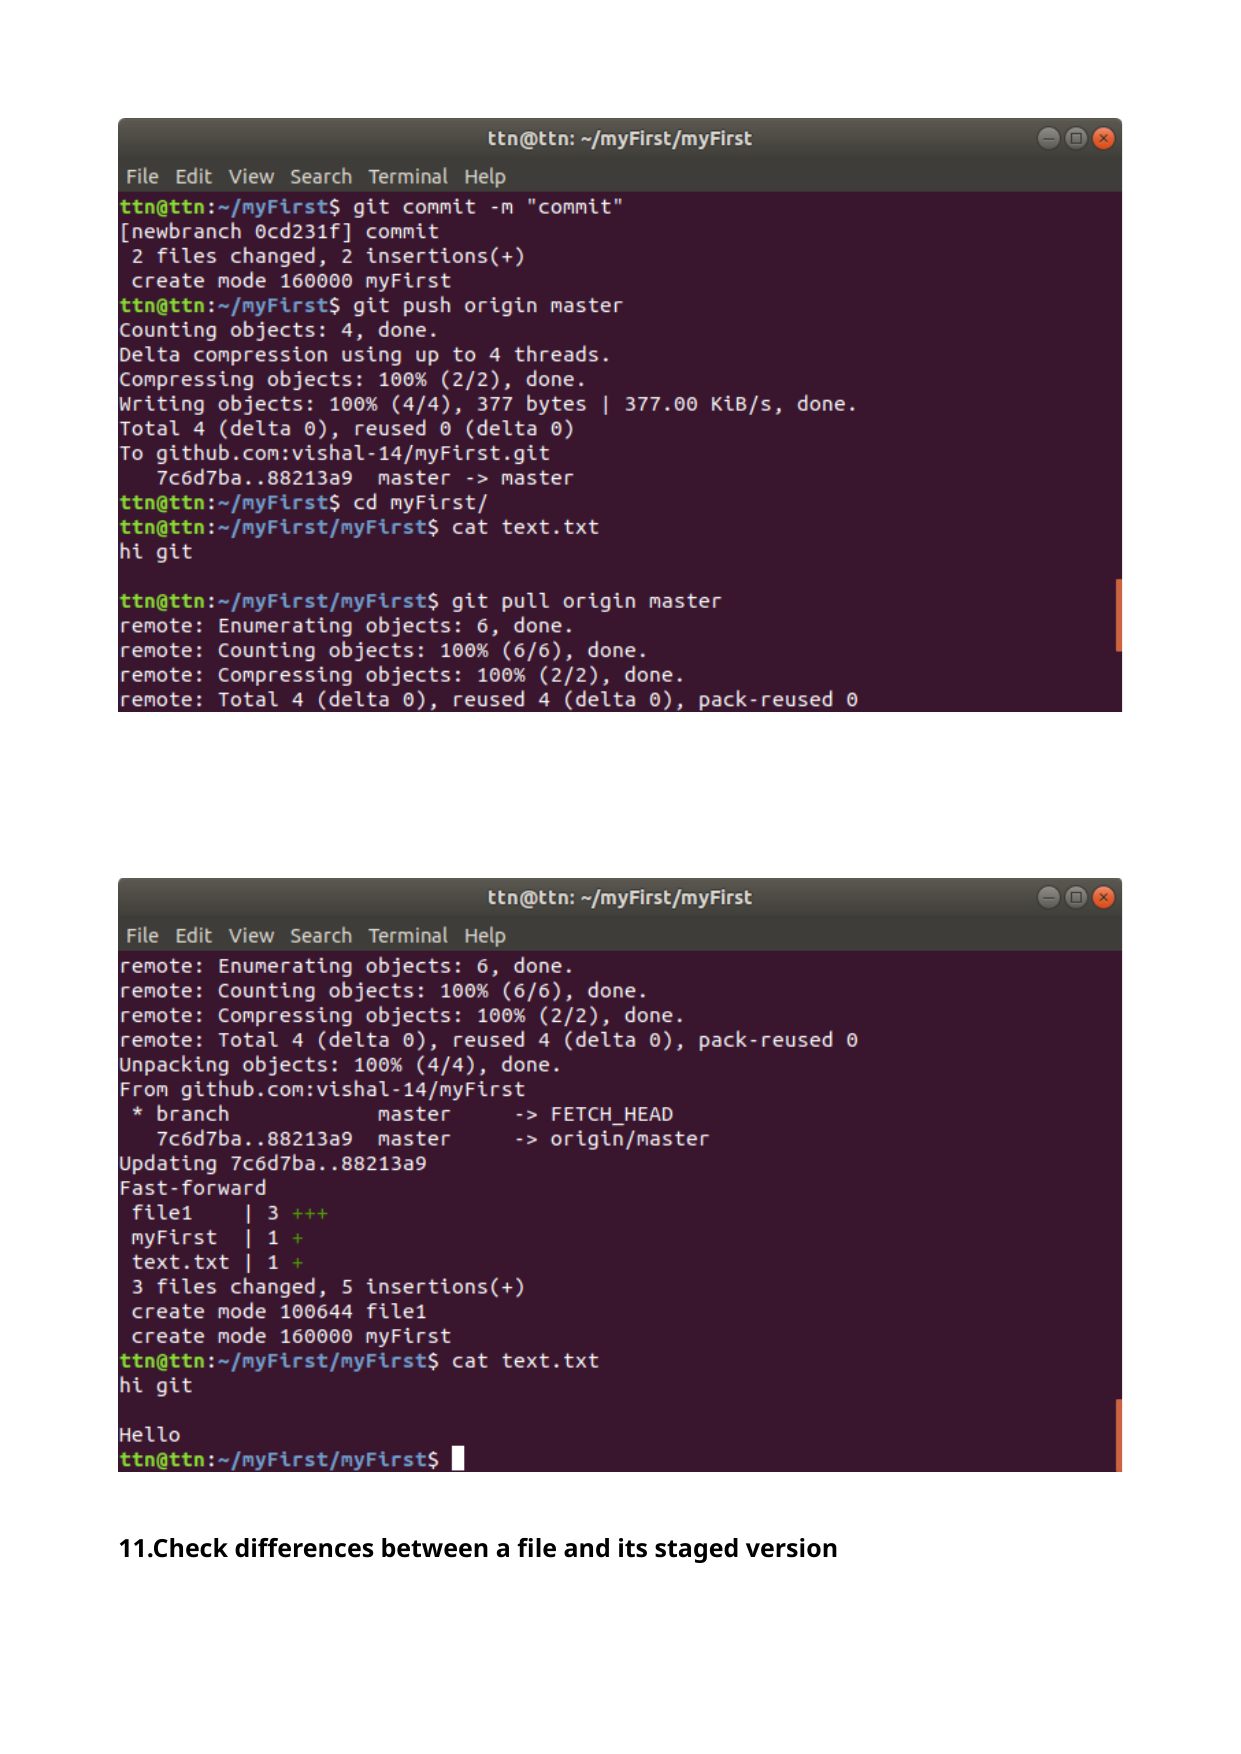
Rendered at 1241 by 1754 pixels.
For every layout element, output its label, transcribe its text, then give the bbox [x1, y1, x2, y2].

text 11.Check differences between a file and its staged version [118, 1530, 1122, 1564]
picture [118, 878, 1123, 1472]
picture [118, 118, 1123, 712]
